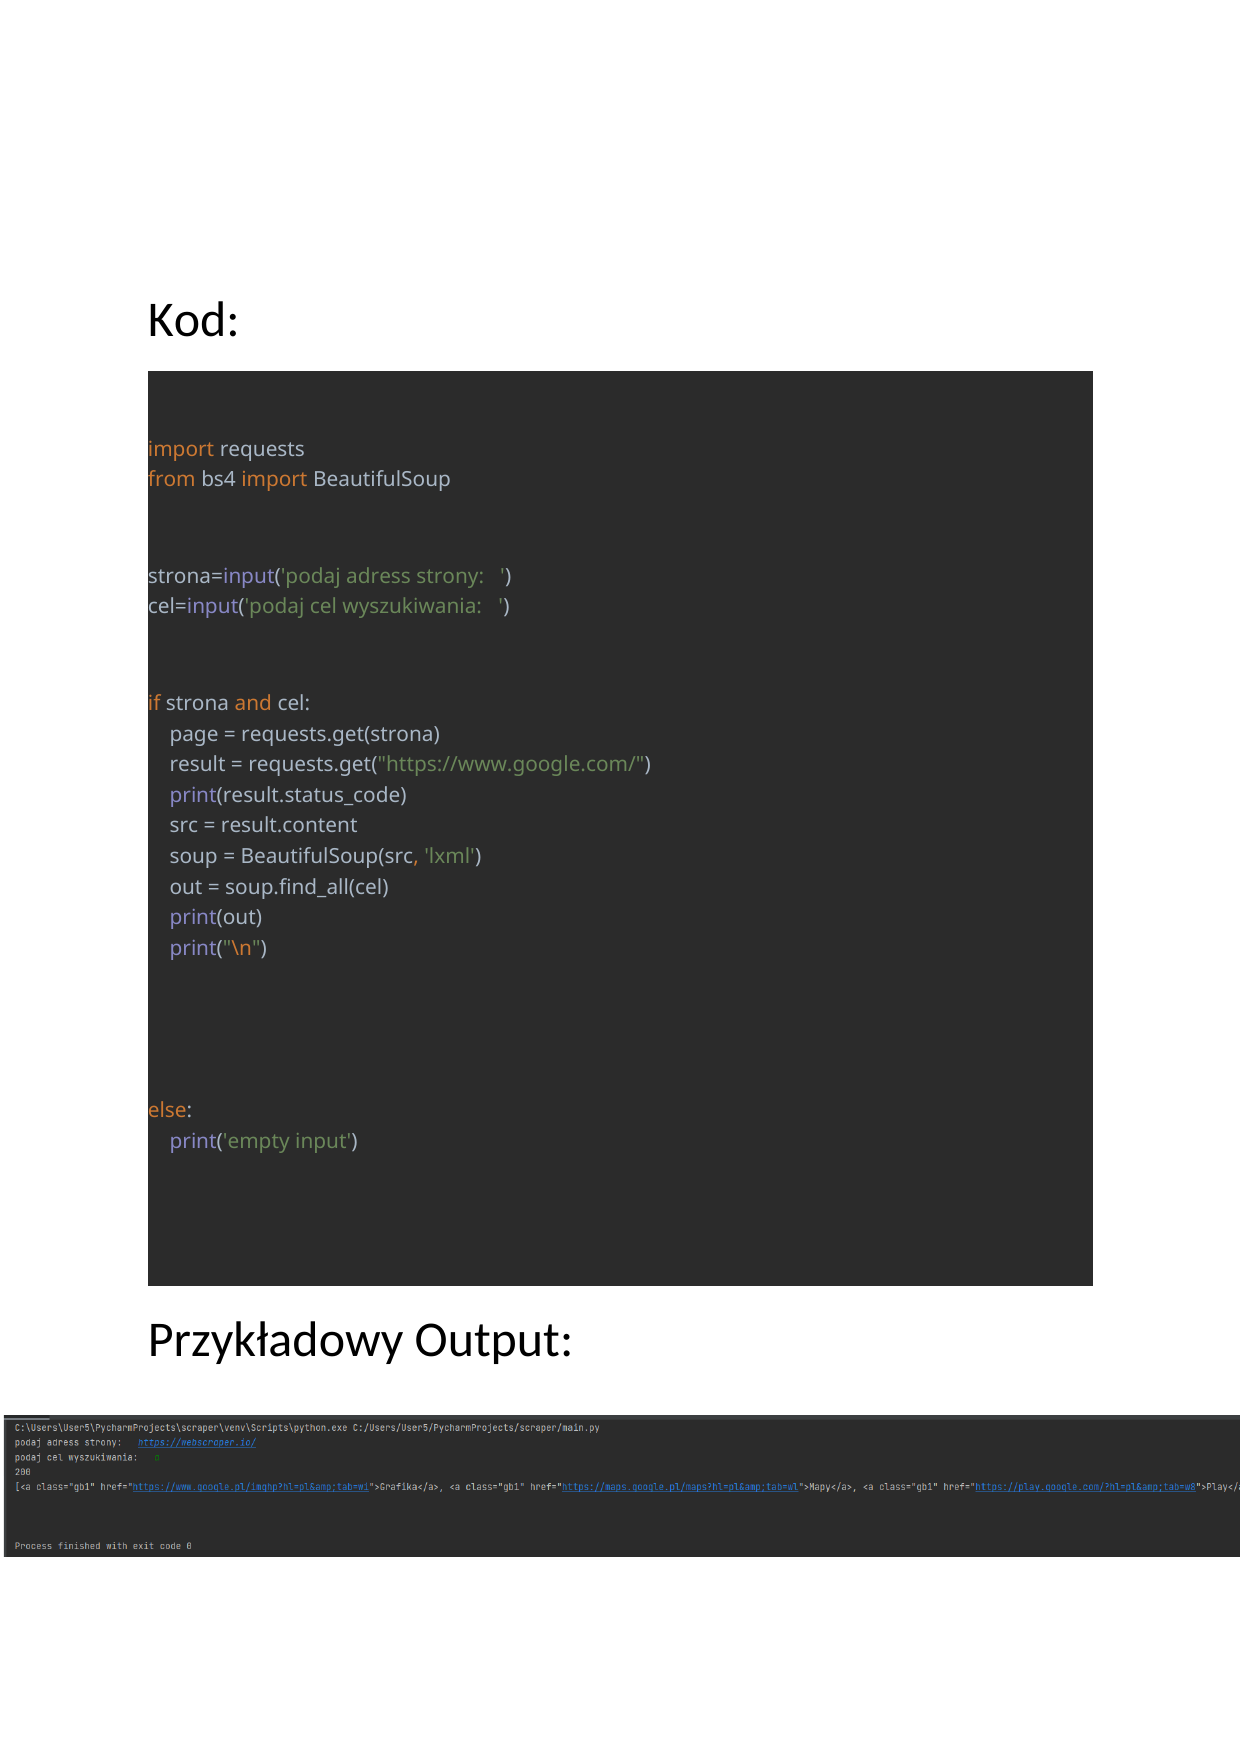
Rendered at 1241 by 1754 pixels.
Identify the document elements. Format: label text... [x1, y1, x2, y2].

text Przykładowy Output: [148, 1308, 1093, 1369]
picture [3, 1415, 1240, 1557]
text Kod: [148, 288, 1093, 349]
text import requests from bs4 import BeautifulSoup strona=input('podaj adress strony: ') cel=input('podaj cel wyszukiwania: ') if strona and cel: page = requests.get(strona) result = requests.get("https://www.google.com/") print(result.status_code) src = result.content soup = BeautifulSoup(src, 'lxml') out = soup.find_all(cel) print(out) print("\n") else: print('empty input') [148, 371, 1093, 1286]
